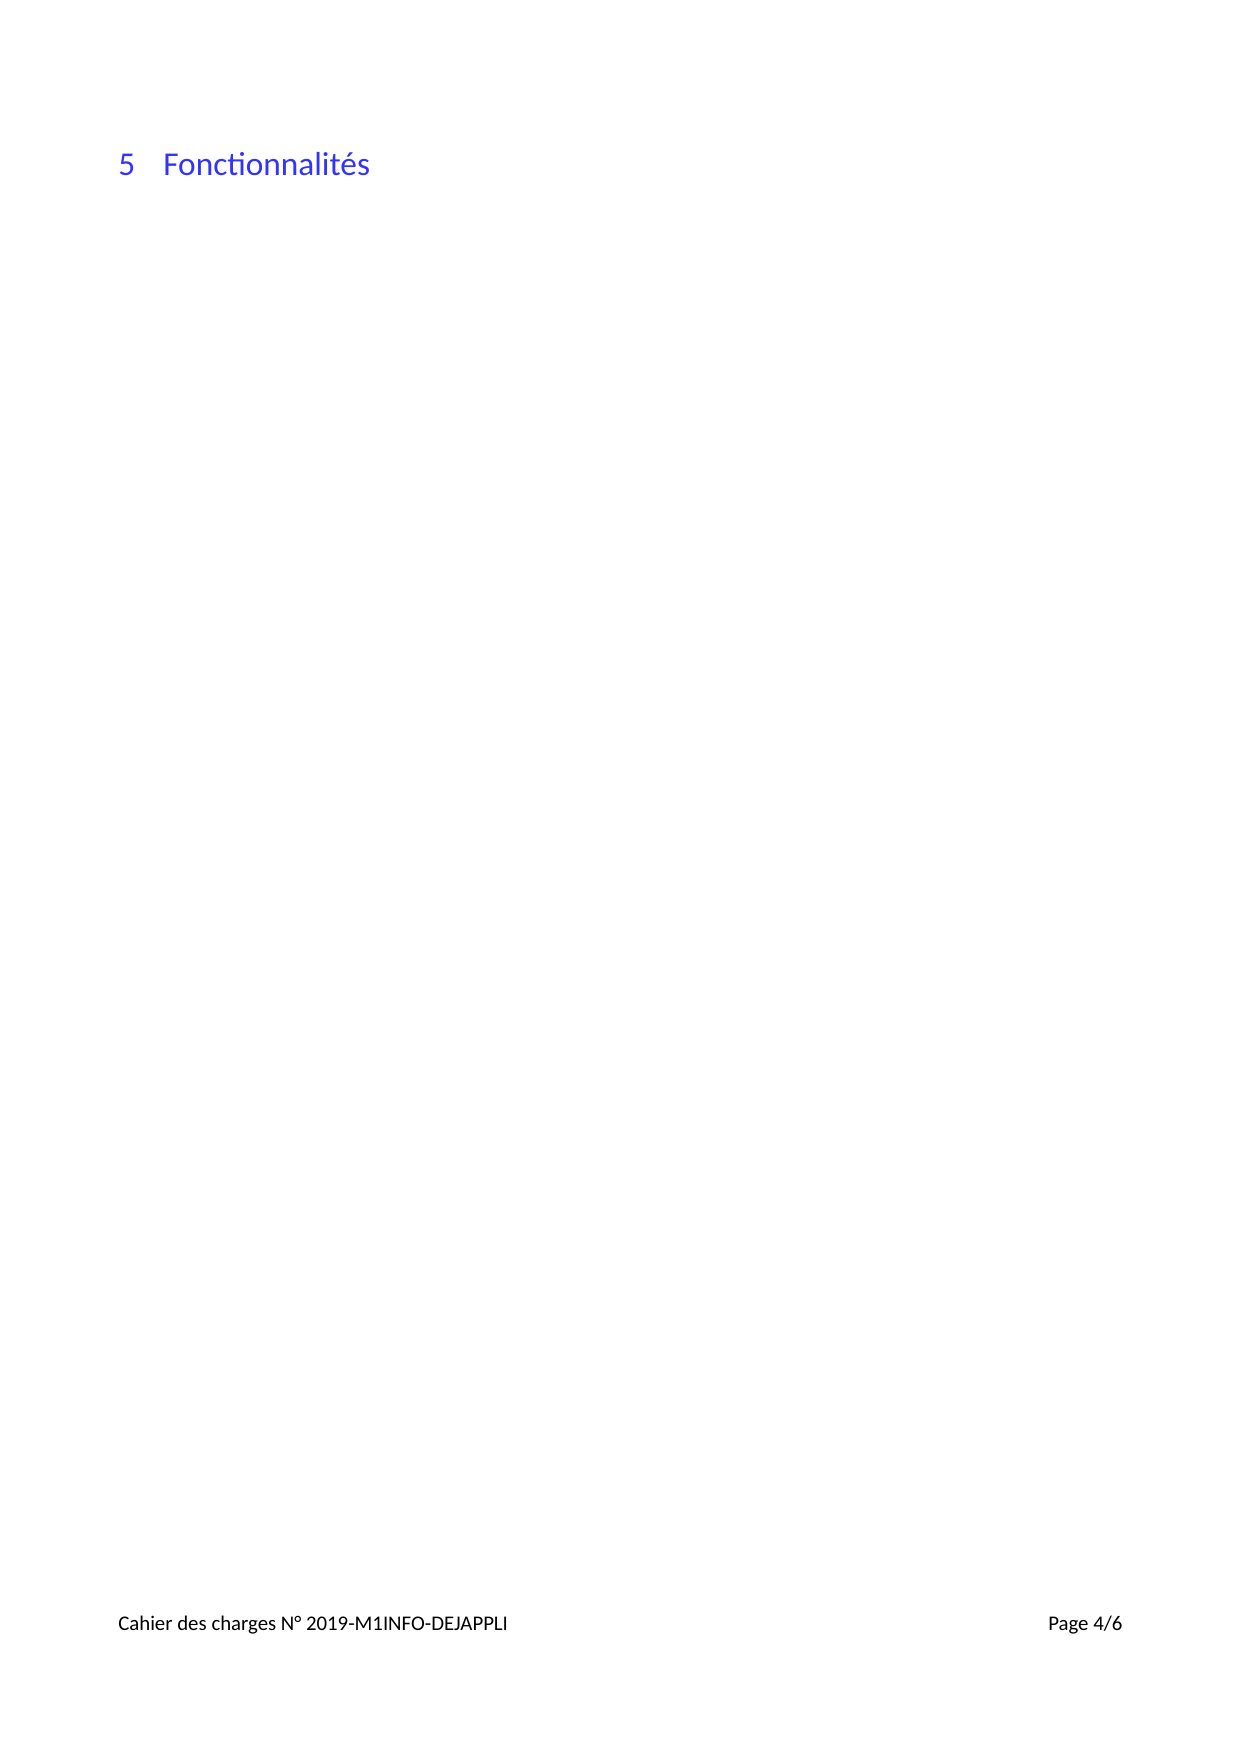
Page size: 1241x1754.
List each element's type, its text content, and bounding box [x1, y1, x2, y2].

subtitle Fonctionnalités [118, 143, 1122, 184]
